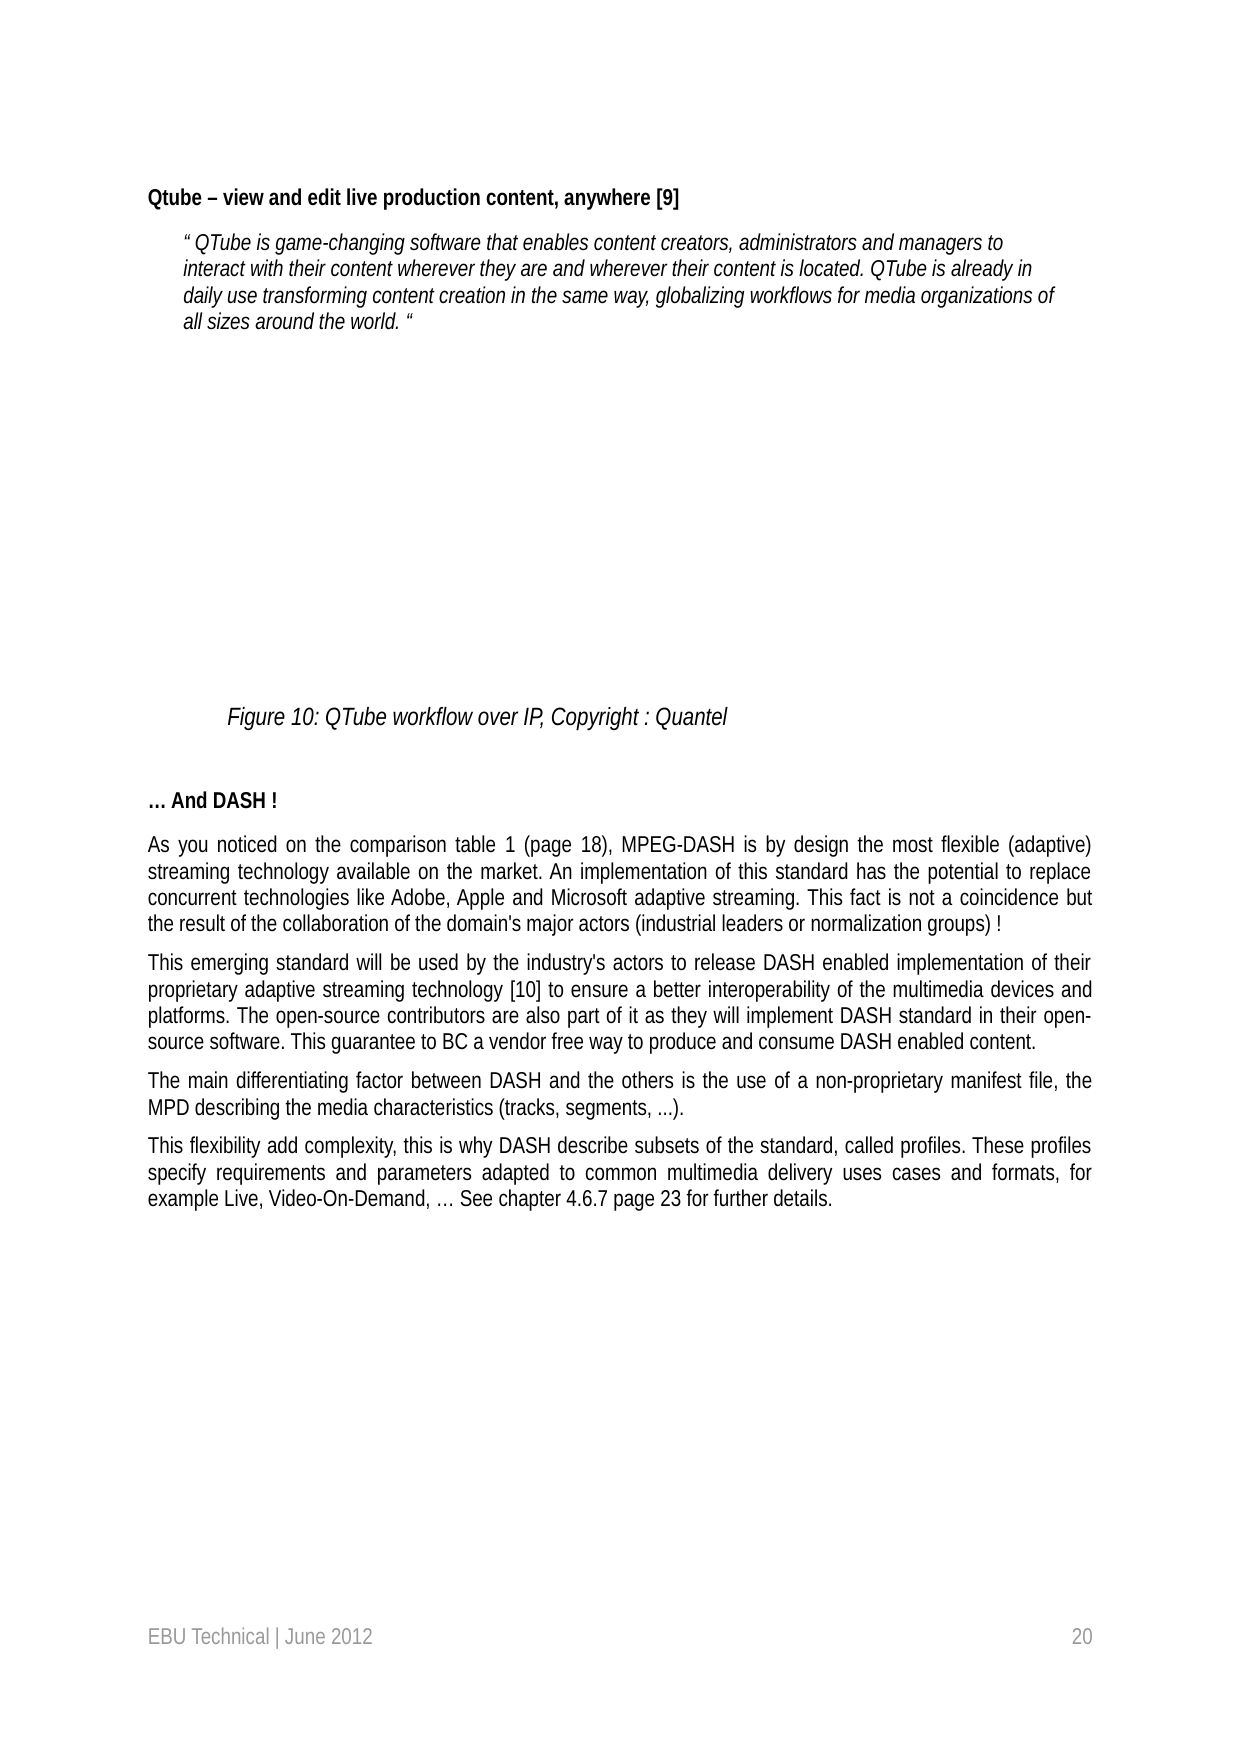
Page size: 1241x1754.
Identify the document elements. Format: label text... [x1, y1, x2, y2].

text The main differentiating factor between DASH and the others is the use of a non-proprietary manifest file, the MPD describing the media characteristics (tracks, segments, ...). [148, 1067, 1093, 1120]
text Figure 10: QTube workflow over IP, Copyright : Quantel [227, 366, 974, 731]
text … And DASH ! [148, 787, 1093, 813]
text “ QTube is game-changing software that enables content creators, administrators and managers to interact with their content wherever they are and wherever their content is located. QTube is already in daily use transforming content creation in the same way, globalizing workflows for media organizations of all sizes around the world. “ [183, 229, 1057, 334]
text [227, 354, 974, 366]
text Qtube – view and edit live production content, anywhere [9] [148, 184, 1093, 211]
text This flexibility add complexity, this is why DASH describe subsets of the standard, called profiles. These profiles specify requirements and parameters adapted to common multimedia delivery uses cases and formats, for example Live, Video-On-Demand, … See chapter 4.6.7 page 23 for further details. [148, 1132, 1093, 1211]
text As you noticed on the comparison table 1 (page 18), MPEG-DASH is by design the most flexible (adaptive) streaming technology available on the market. An implementation of this standard has the potential to replace concurrent technologies like Adobe, Apple and Microsoft adaptive streaming. This fact is not a coincidence but the result of the collaboration of the domain's major actors (industrial leaders or normalization groups) ! [148, 831, 1093, 937]
text This emerging standard will be used by the industry's actors to release DASH enabled implementation of their proprietary adaptive streaming technology [10] to ensure a better interoperability of the multimedia devices and platforms. The open-source contributors are also part of it as they will implement DASH standard in their open-source software. This guarantee to BC a vendor free way to produce and consume DASH enabled content. [148, 949, 1093, 1055]
